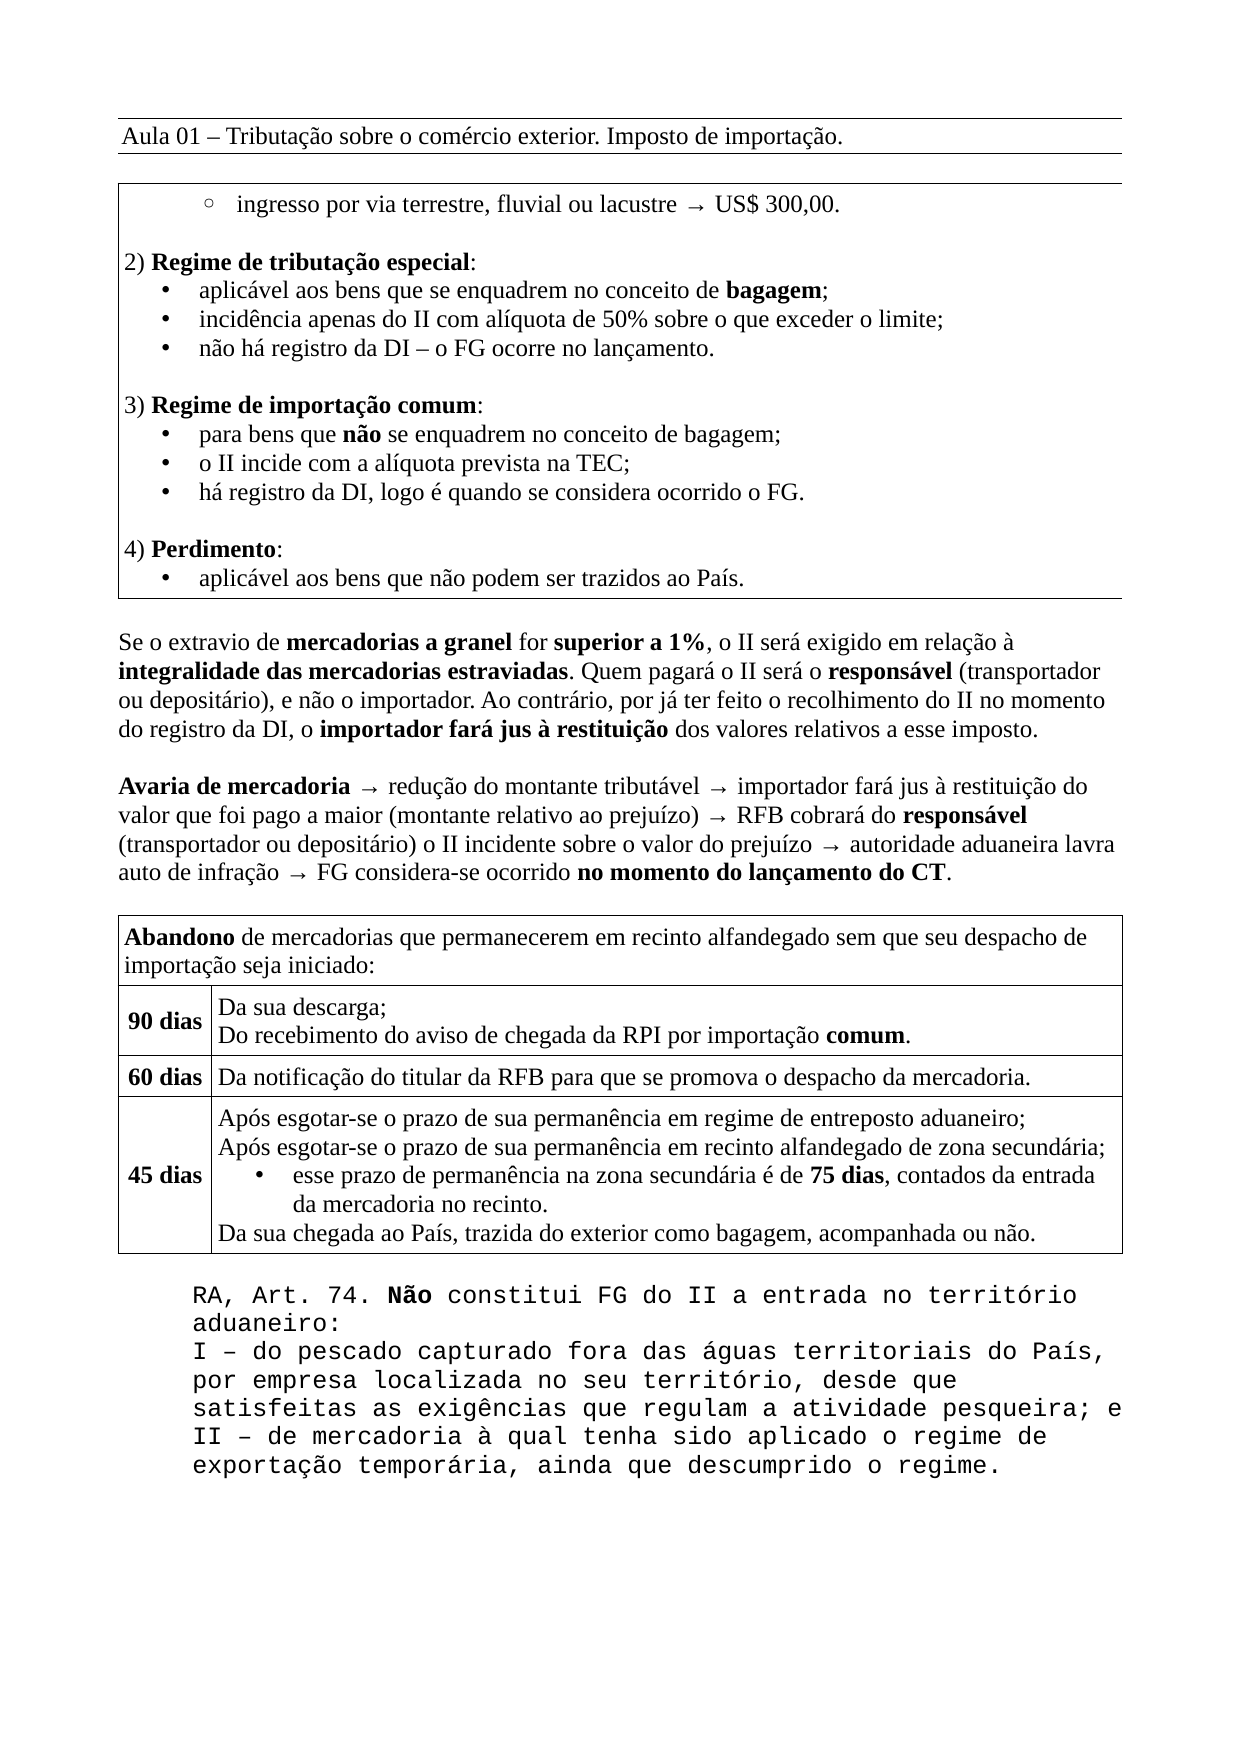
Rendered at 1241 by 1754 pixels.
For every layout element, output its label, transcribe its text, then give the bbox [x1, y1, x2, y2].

text Avaria de mercadoria → redução do montante tributável → importador fará jus à restituição do valor que foi pago a maior (montante relativo ao prejuízo) → RFB cobrará do responsável (transportador ou depositário) o II incidente sobre o valor do prejuízo → autoridade aduaneira lavra auto de infração → FG considera-se ocorrido no momento do lançamento do CT. [118, 771, 1122, 886]
table_cell Da notificação do titular da RFB para que se promova o despacho da mercadoria. [212, 1056, 1122, 1096]
text RA, Art. 74. Não constitui FG do II a entrada no território aduaneiro: [192, 1282, 1122, 1339]
text Se o extravio de mercadorias a granel for superior a 1%, o II será exigido em relação à integralidade das mercadorias estraviadas. Quem pagará o II será o responsável (transportador ou depositário), e não o importador. Ao contrário, por já ter feito o recolhimento do II no momento do registro da DI, o importador fará jus à restituição dos valores relativos a esse imposto. [118, 627, 1122, 742]
table_cell 45 dias [119, 1097, 211, 1252]
table_cell Após esgotar-se o prazo de sua permanência em regime de entreposto aduaneiro; Após esgotar-se o prazo de sua permanência em recinto alfandegado de zona secundária; esse prazo de permanência na zona secundária é de 75 dias, contados da entrada da mercadoria no recinto. Da sua chegada ao País, trazida do exterior como bagagem, acompanhada ou não. [212, 1097, 1122, 1252]
table_header 4 tratamentos possíveis aos bens trazidos ao país por viajantes: 1) Isenção: livros, folhetos e periódicos; bens de uso ou consumo pessoal; outros bens, observado os limites: ingresso por via marítima ou aérea → US$ 500,00; ingresso por via terrestre, fluvial ou lacustre → US$ 300,00. 2) Regime de tributação especial: aplicável aos bens que se enquadrem no conceito de bagagem; incidência apenas do II com alíquota de 50% sobre o que exceder o limite; não há registro da DI – o FG ocorre no lançamento. 3) Regime de importação comum: para bens que não se enquadrem no conceito de bagagem; o II incide com a alíquota prevista na TEC; há registro da DI, logo é quando se considera ocorrido o FG. 4) Perdimento: aplicável aos bens que não podem ser trazidos ao País. [119, 184, 1122, 598]
table_cell 90 dias [119, 986, 211, 1055]
text II – de mercadoria à qual tenha sido aplicado o regime de exportação temporária, ainda que descumprido o regime. [192, 1424, 1122, 1481]
text I – do pescado capturado fora das águas territoriais do País, por empresa localizada no seu território, desde que satisfeitas as exigências que regulam a atividade pesqueira; e [192, 1339, 1122, 1424]
table_cell Da sua descarga; Do recebimento do aviso de chegada da RPI por importação comum. [212, 986, 1122, 1055]
table_cell 60 dias [119, 1056, 211, 1096]
table_header Abandono de mercadorias que permanecerem em recinto alfandegado sem que seu despacho de importação seja iniciado: [119, 916, 1122, 985]
